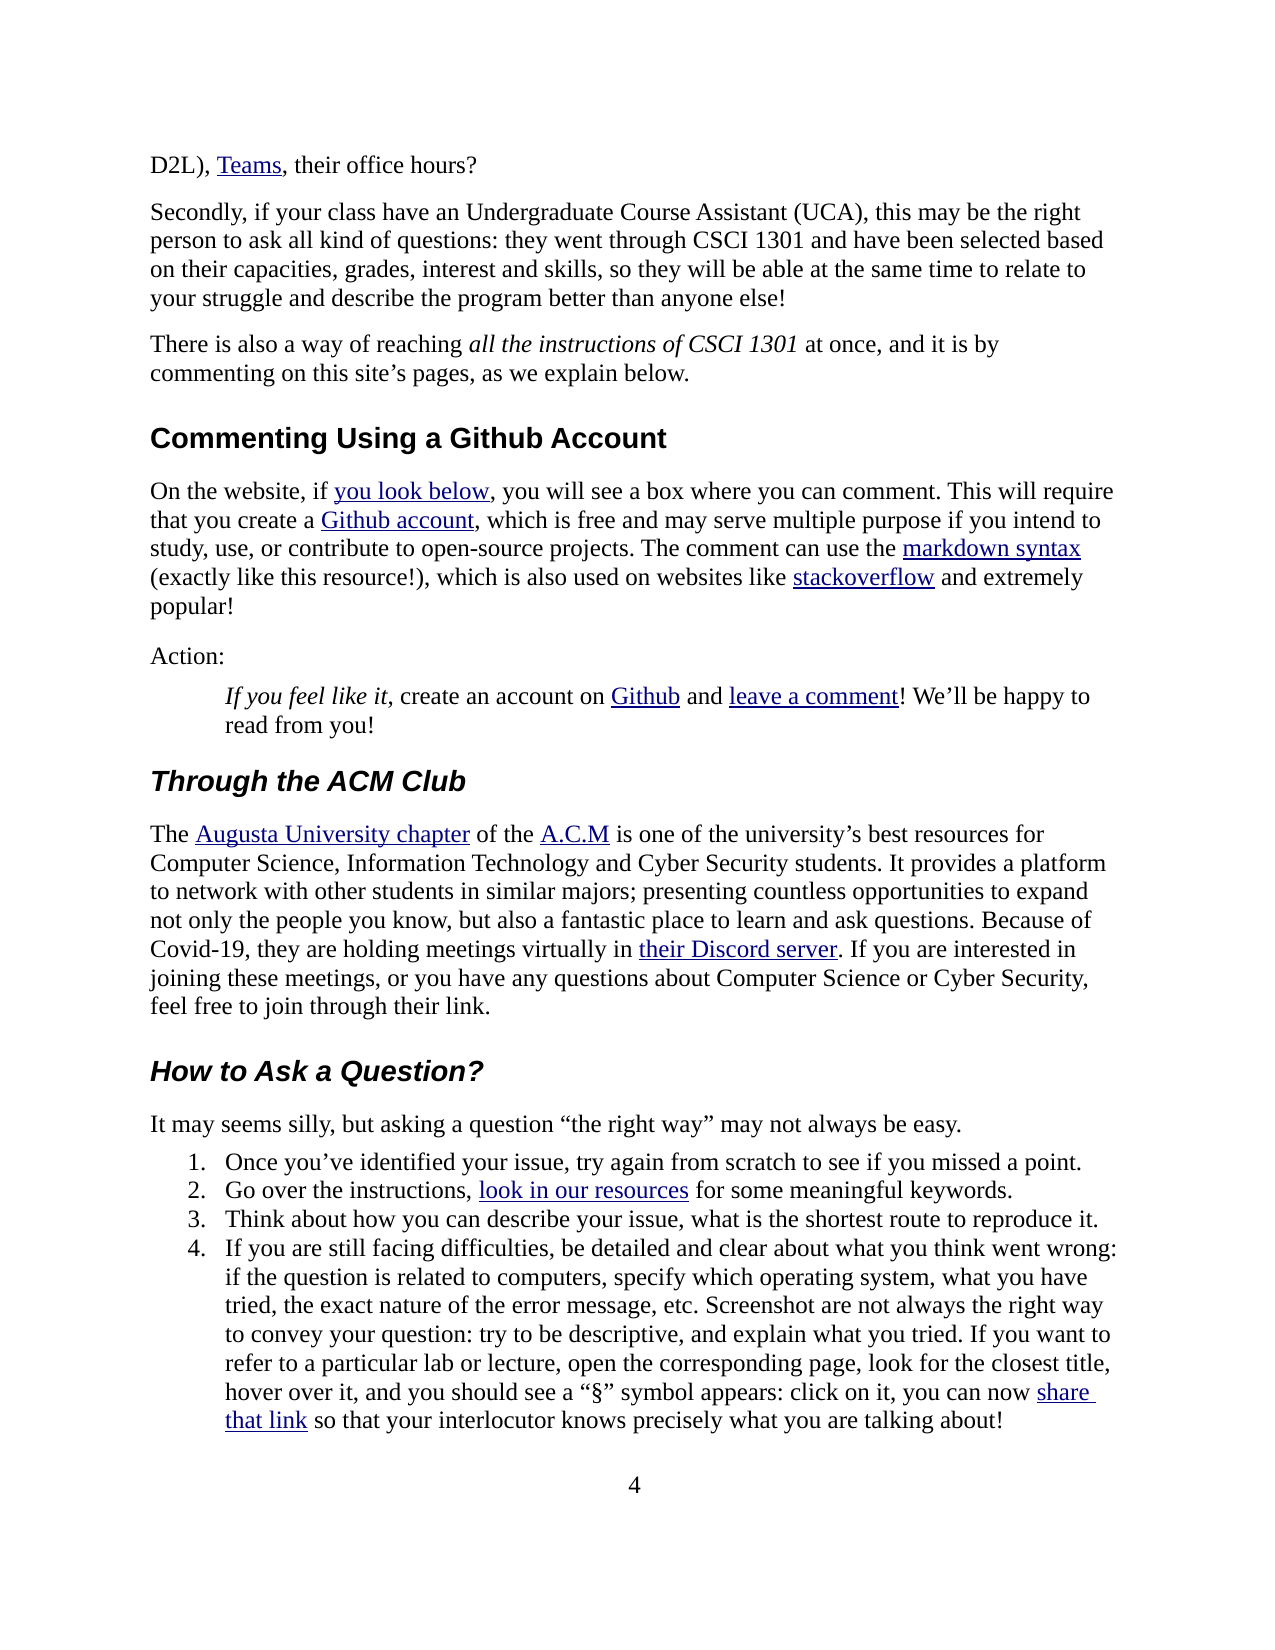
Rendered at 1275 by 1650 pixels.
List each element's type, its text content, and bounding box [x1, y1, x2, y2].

text On the website, if you look below, you will see a box where you can comment. This will require that you create a Github account, which is free and may serve multiple purpose if you intend to study, use, or contribute to open-source projects. The comment can use the markdown syntax (exactly like this resource!), which is also used on websites like stackoverflow and extremely popular! [150, 476, 1125, 620]
list If you are still facing difficulties, be detailed and clear about what you think went wrong: if the question is related to computers, specify which operating system, what you have tried, the exact nature of the error message, etc. Screenshot are not always the right way to convey your question: try to be descriptive, and explain what you tried. If you want to refer to a particular lab or lecture, open the corresponding page, look for the closest title, hover over it, and you should see a “§” symbol appears: click on it, you can now share that link so that your interlocutor knows precisely what you are talking about! [187, 1233, 1125, 1434]
text Action: [150, 641, 1125, 669]
subtitle How to Ask a Question? [150, 1054, 1125, 1088]
text Secondly, if your class have an Undergraduate Course Assistant (UCA), this may be the right person to ask all kind of questions: they went through CSCI 1301 and have been selected based on their capacities, grades, interest and skills, so they will be able at the same time to relate to your struggle and describe the program better than anyone else! [150, 197, 1125, 312]
text The Augusta University chapter of the A.C.M is one of the university’s best resources for Computer Science, Information Technology and Cyber Security students. It provides a platform to network with other students in similar majors; presenting countless opportunities to expand not only the people you know, but also a fantastic place to learn and ask questions. Because of Covid-19, they are holding meetings virtually in their Discord server. If you are interested in joining these meetings, or you have any questions about Computer Science or Cyber Security, feel free to join through their link. [150, 819, 1125, 1020]
subtitle Commenting Using a Github Account [150, 421, 1125, 454]
list Think about how you can describe your issue, what is the shortest route to reproduce it. [187, 1204, 1125, 1233]
text It may seems silly, but asking a question “the right way” may not always be easy. [150, 1109, 1125, 1138]
text D2L), Teams, their office hours? [150, 150, 1125, 179]
text There is also a way of reaching all the instructions of CSCI 1301 at once, and it is by commenting on this site’s pages, as we explain below. [150, 329, 1125, 387]
list Once you’ve identified your issue, try again from scratch to see if you missed a point. [187, 1147, 1125, 1176]
list Go over the instructions, look in our resources for some meaningful keywords. [187, 1176, 1125, 1204]
text If you feel like it, create an account on Github and leave a comment! We’ll be happy to read from you! [225, 681, 1125, 739]
subtitle Through the ACM Club [150, 764, 1125, 797]
